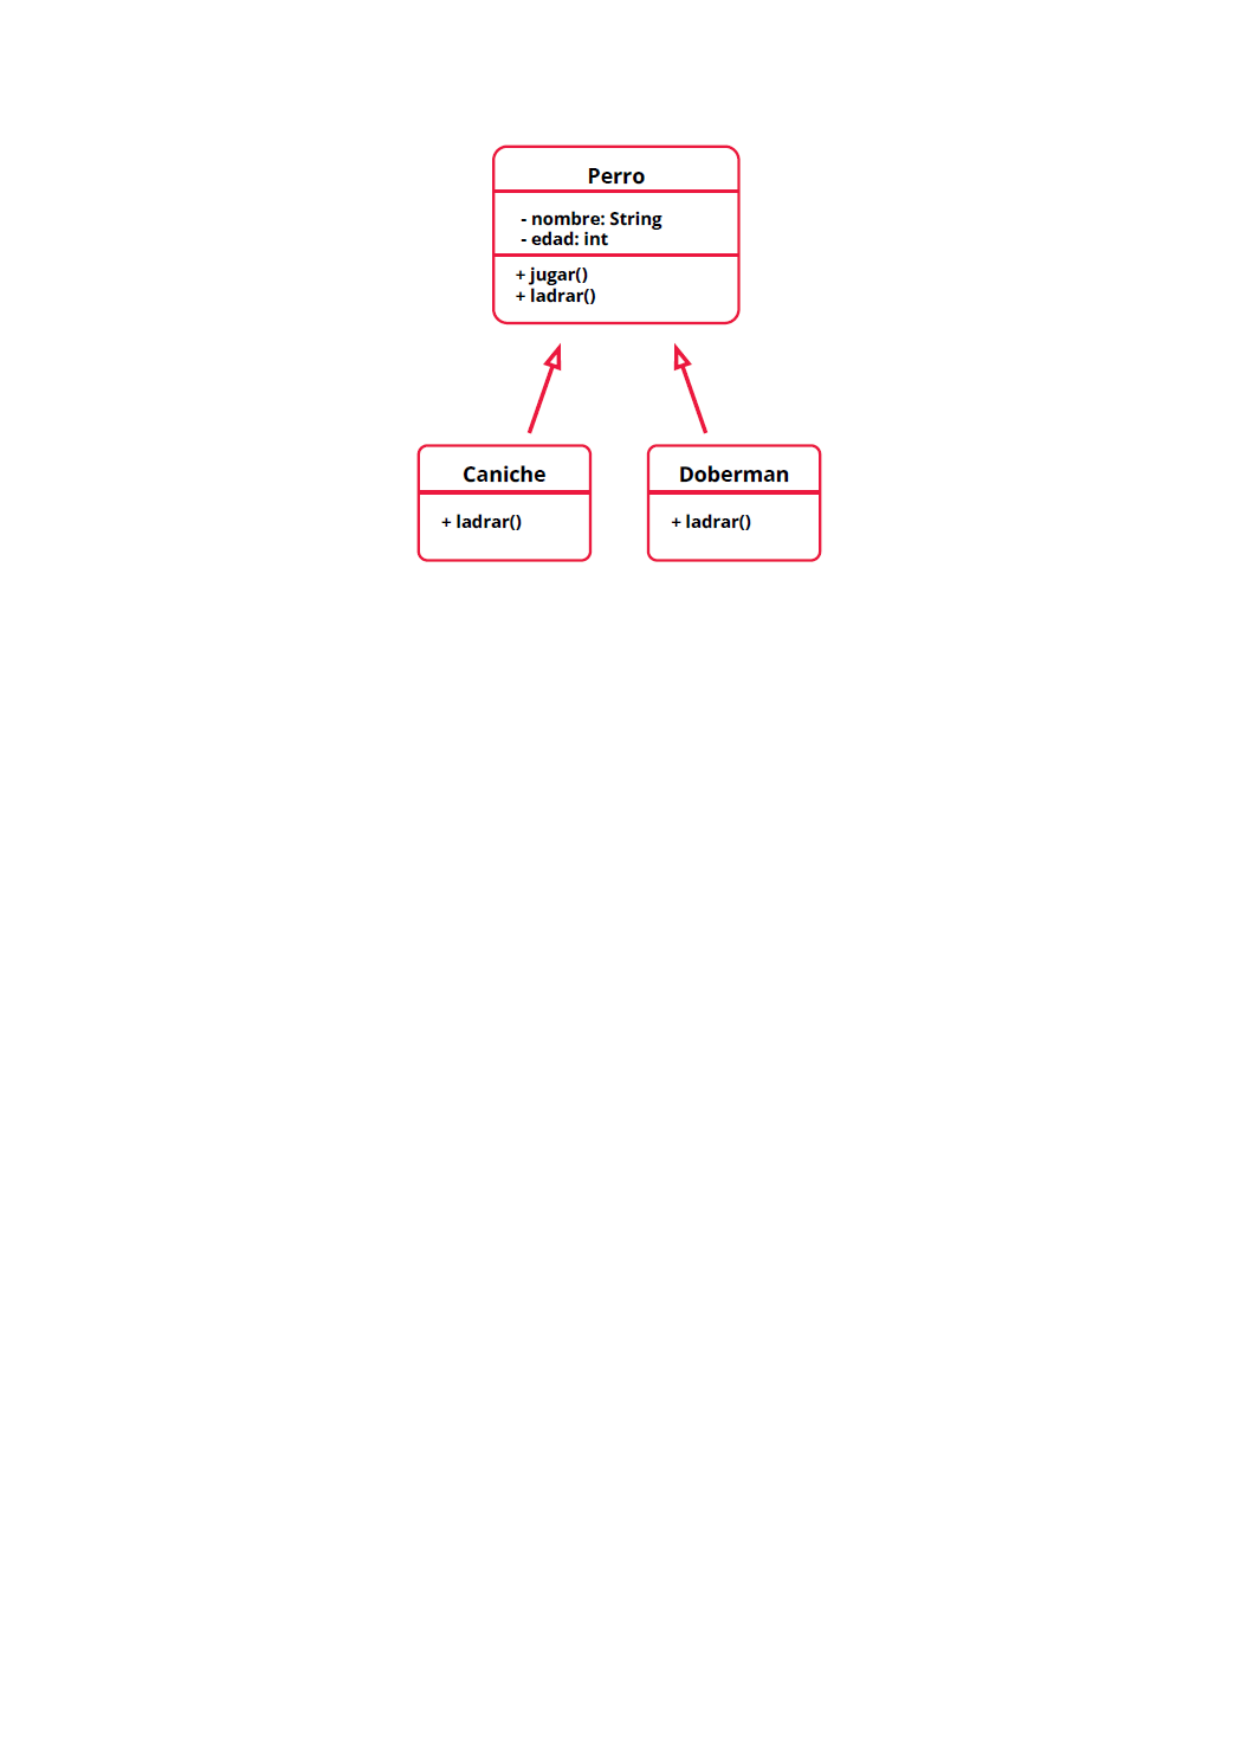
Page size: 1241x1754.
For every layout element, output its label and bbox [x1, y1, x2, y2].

picture [413, 141, 827, 567]
